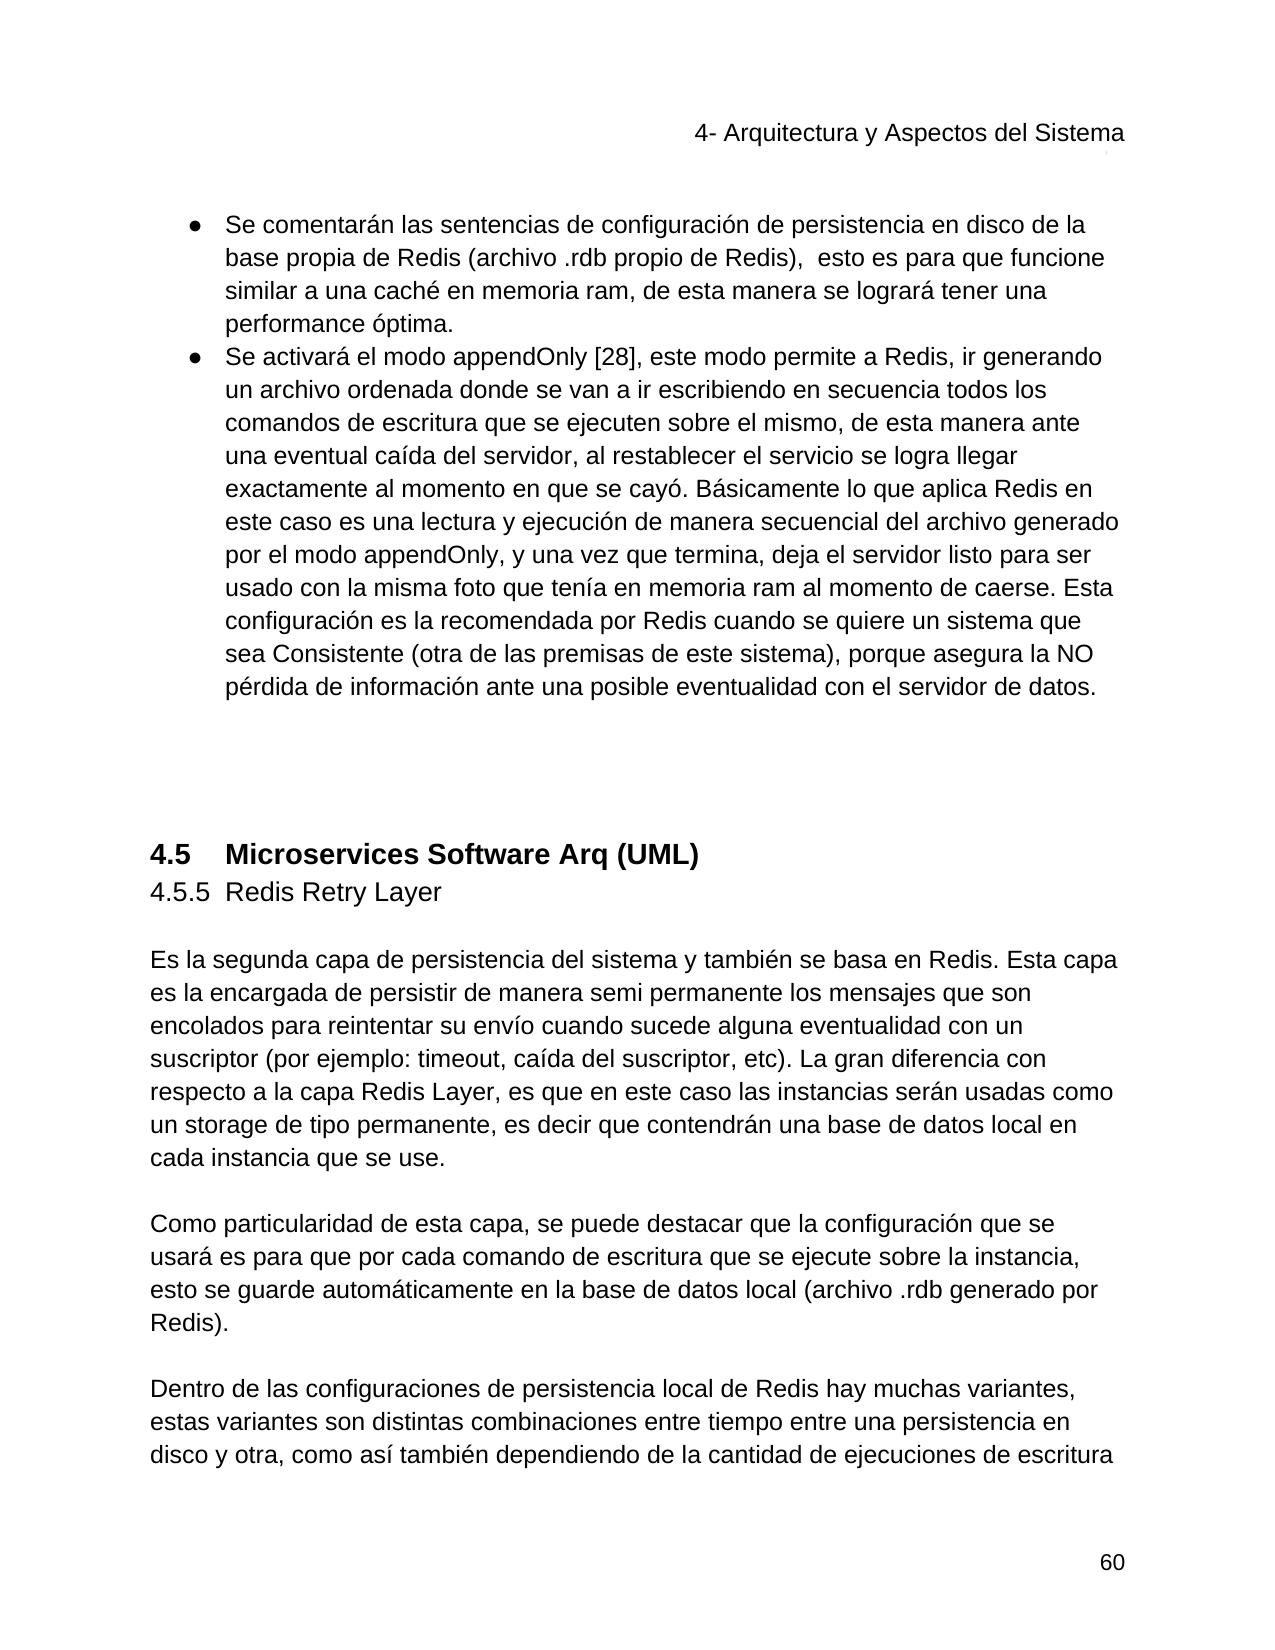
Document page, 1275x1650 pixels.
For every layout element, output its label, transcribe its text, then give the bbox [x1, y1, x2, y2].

text 4.5 Microservices Software Arq (UML) [150, 837, 1125, 871]
text Como particularidad de esta capa, se puede destacar que la configuración que se usará es para que por cada comando de escritura que se ejecute sobre la instancia, esto se guarde automáticamente en la base de datos local (archivo .rdb generado por Redis). [150, 1209, 1125, 1337]
text Es la segunda capa de persistencia del sistema y también se basa en Redis. Esta capa es la encargada de persistir de manera semi permanente los mensajes que son encolados para reintentar su envío cuando sucede alguna eventualidad con un suscriptor (por ejemplo: timeout, caída del suscriptor, etc). La gran diferencia con respecto a la capa Redis Layer, es que en este caso las instancias serán usadas como un storage de tipo permanente, es decir que contendrán una base de datos local en cada instancia que se use. [150, 945, 1125, 1172]
text 4.5.5 Redis Retry Layer [150, 876, 1125, 907]
list Se comentarán las sentencias de configuración de persistencia en disco de la base propia de Redis (archivo .rdb propio de Redis), esto es para que funcione similar a una caché en memoria ram, de esta manera se logrará tener una performance óptima. [187, 210, 1125, 338]
text Dentro de las configuraciones de persistencia local de Redis hay muchas variantes, estas variantes son distintas combinaciones entre tiempo entre una persistencia en disco y otra, como así también dependiendo de la cantidad de ejecuciones de escritura [150, 1374, 1125, 1469]
list Se activará el modo appendOnly [28], este modo permite a Redis, ir generando un archivo ordenada donde se van a ir escribiendo en secuencia todos los comandos de escritura que se ejecuten sobre el mismo, de esta manera ante una eventual caída del servidor, al restablecer el servicio se logra llegar exactamente al momento en que se cayó. Básicamente lo que aplica Redis en este caso es una lectura y ejecución de manera secuencial del archivo generado por el modo appendOnly, y una vez que termina, deja el servidor listo para ser usado con la misma foto que tenía en memoria ram al momento de caerse. Esta configuración es la recomendada por Redis cuando se quiere un sistema que sea Consistente (otra de las premisas de este sistema), porque asegura la NO pérdida de información ante una posible eventualidad con el servidor de datos. [187, 342, 1125, 701]
